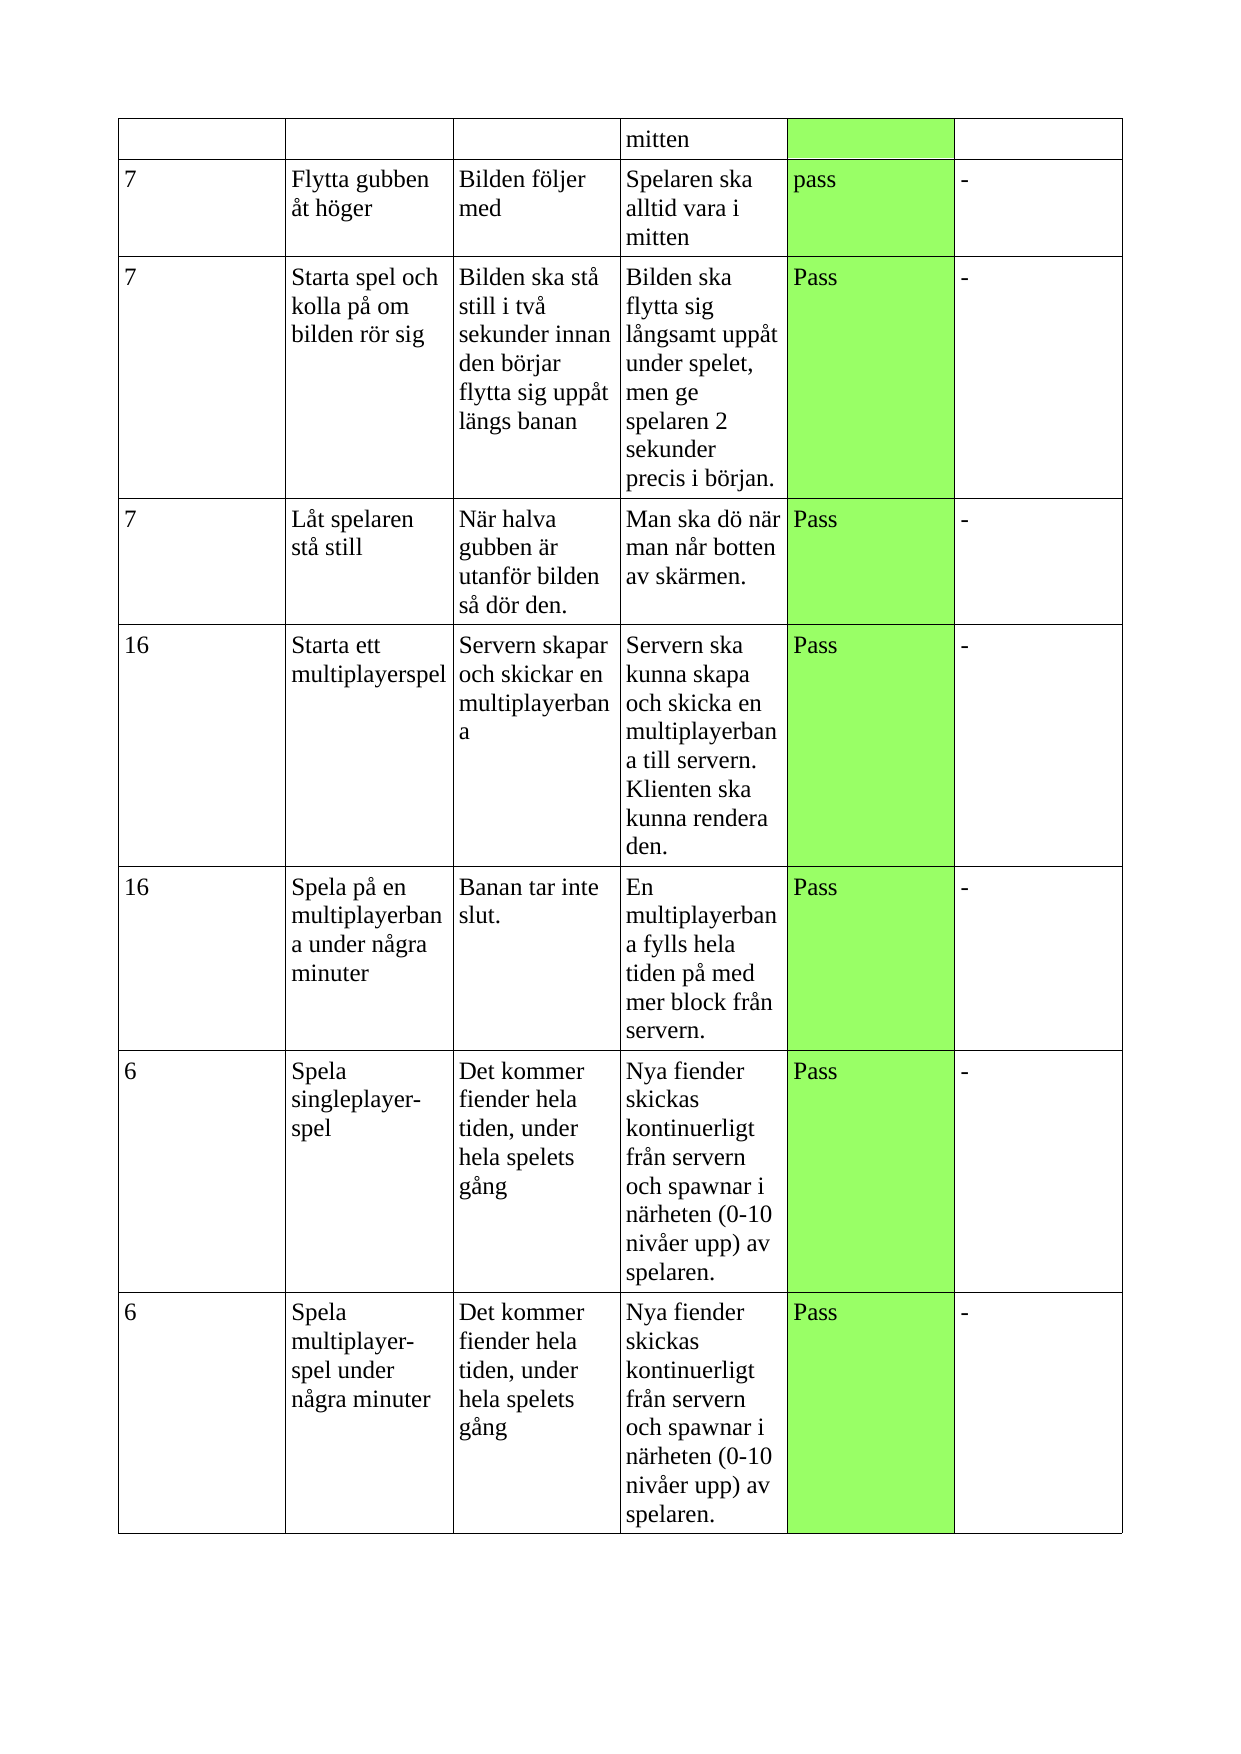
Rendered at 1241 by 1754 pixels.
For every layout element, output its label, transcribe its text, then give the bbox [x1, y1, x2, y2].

table_cell Spela singleplayer-spel [286, 1051, 453, 1292]
table_cell Det kommer fiender hela tiden, under hela spelets gång [454, 1293, 620, 1533]
table_cell Pass [788, 1293, 954, 1533]
table_cell När halva gubben är utanför bilden så dör den. [454, 499, 620, 624]
table_cell Nya fiender skickas kontinuerligt från servern och spawnar i närheten (0-10 nivåer upp) av spelaren. [621, 1293, 787, 1533]
table_cell 6 [119, 1051, 285, 1292]
table_cell 16 [119, 867, 285, 1050]
table_cell Pass [788, 867, 954, 1050]
table_cell Man ska dö när man når botten av skärmen. [621, 499, 787, 624]
table_cell [119, 119, 285, 158]
table_cell - [955, 1293, 1122, 1533]
table_cell 6 [119, 1293, 285, 1533]
table_cell 7 [119, 160, 285, 256]
table_cell Pass [788, 625, 954, 866]
table_cell [286, 119, 453, 158]
table_cell Flytta gubben åt höger [286, 160, 453, 256]
table_cell Det kommer fiender hela tiden, under hela spelets gång [454, 1051, 620, 1292]
table_cell - [955, 160, 1122, 256]
table_cell Låt spelaren stå still [286, 499, 453, 624]
table_cell 16 [119, 625, 285, 866]
table_cell Spela på en multiplayerbana under några minuter [286, 867, 453, 1050]
table_cell Pass [788, 257, 954, 498]
table_cell Servern ska kunna skapa och skicka en multiplayerbana till servern. Klienten ska kunna rendera den. [621, 625, 787, 866]
table_cell Pass [788, 1051, 954, 1292]
table_cell - [955, 119, 1122, 158]
table_cell Bilden följer med [454, 160, 620, 256]
table_cell Nya fiender skickas kontinuerligt från servern och spawnar i närheten (0-10 nivåer upp) av spelaren. [621, 1051, 787, 1292]
table_cell mitten [621, 119, 787, 158]
table_cell - [955, 1051, 1122, 1292]
table_cell 7 [119, 257, 285, 498]
table_cell [788, 119, 954, 158]
table_cell [454, 119, 620, 158]
table_cell En multiplayerbana fylls hela tiden på med mer block från servern. [621, 867, 787, 1050]
table_cell - [955, 257, 1122, 498]
table_cell Bilden ska flytta sig långsamt uppåt under spelet, men ge spelaren 2 sekunder precis i början. [621, 257, 787, 498]
table_cell Pass [788, 499, 954, 624]
table_cell Spela multiplayer-spel under några minuter [286, 1293, 453, 1533]
table_cell - [955, 867, 1122, 1050]
table_cell Spelaren ska alltid vara i mitten [621, 160, 787, 256]
table_cell - [955, 499, 1122, 624]
table_cell Starta spel och kolla på om bilden rör sig [286, 257, 453, 498]
table_cell - [955, 625, 1122, 866]
table_cell Bilden ska stå still i två sekunder innan den börjar flytta sig uppåt längs banan [454, 257, 620, 498]
table_cell Banan tar inte slut. [454, 867, 620, 1050]
table_cell pass [788, 160, 954, 256]
table_cell Servern skapar och skickar en multiplayerbana [454, 625, 620, 866]
table_cell 7 [119, 499, 285, 624]
table_cell Starta ett multiplayerspel [286, 625, 453, 866]
